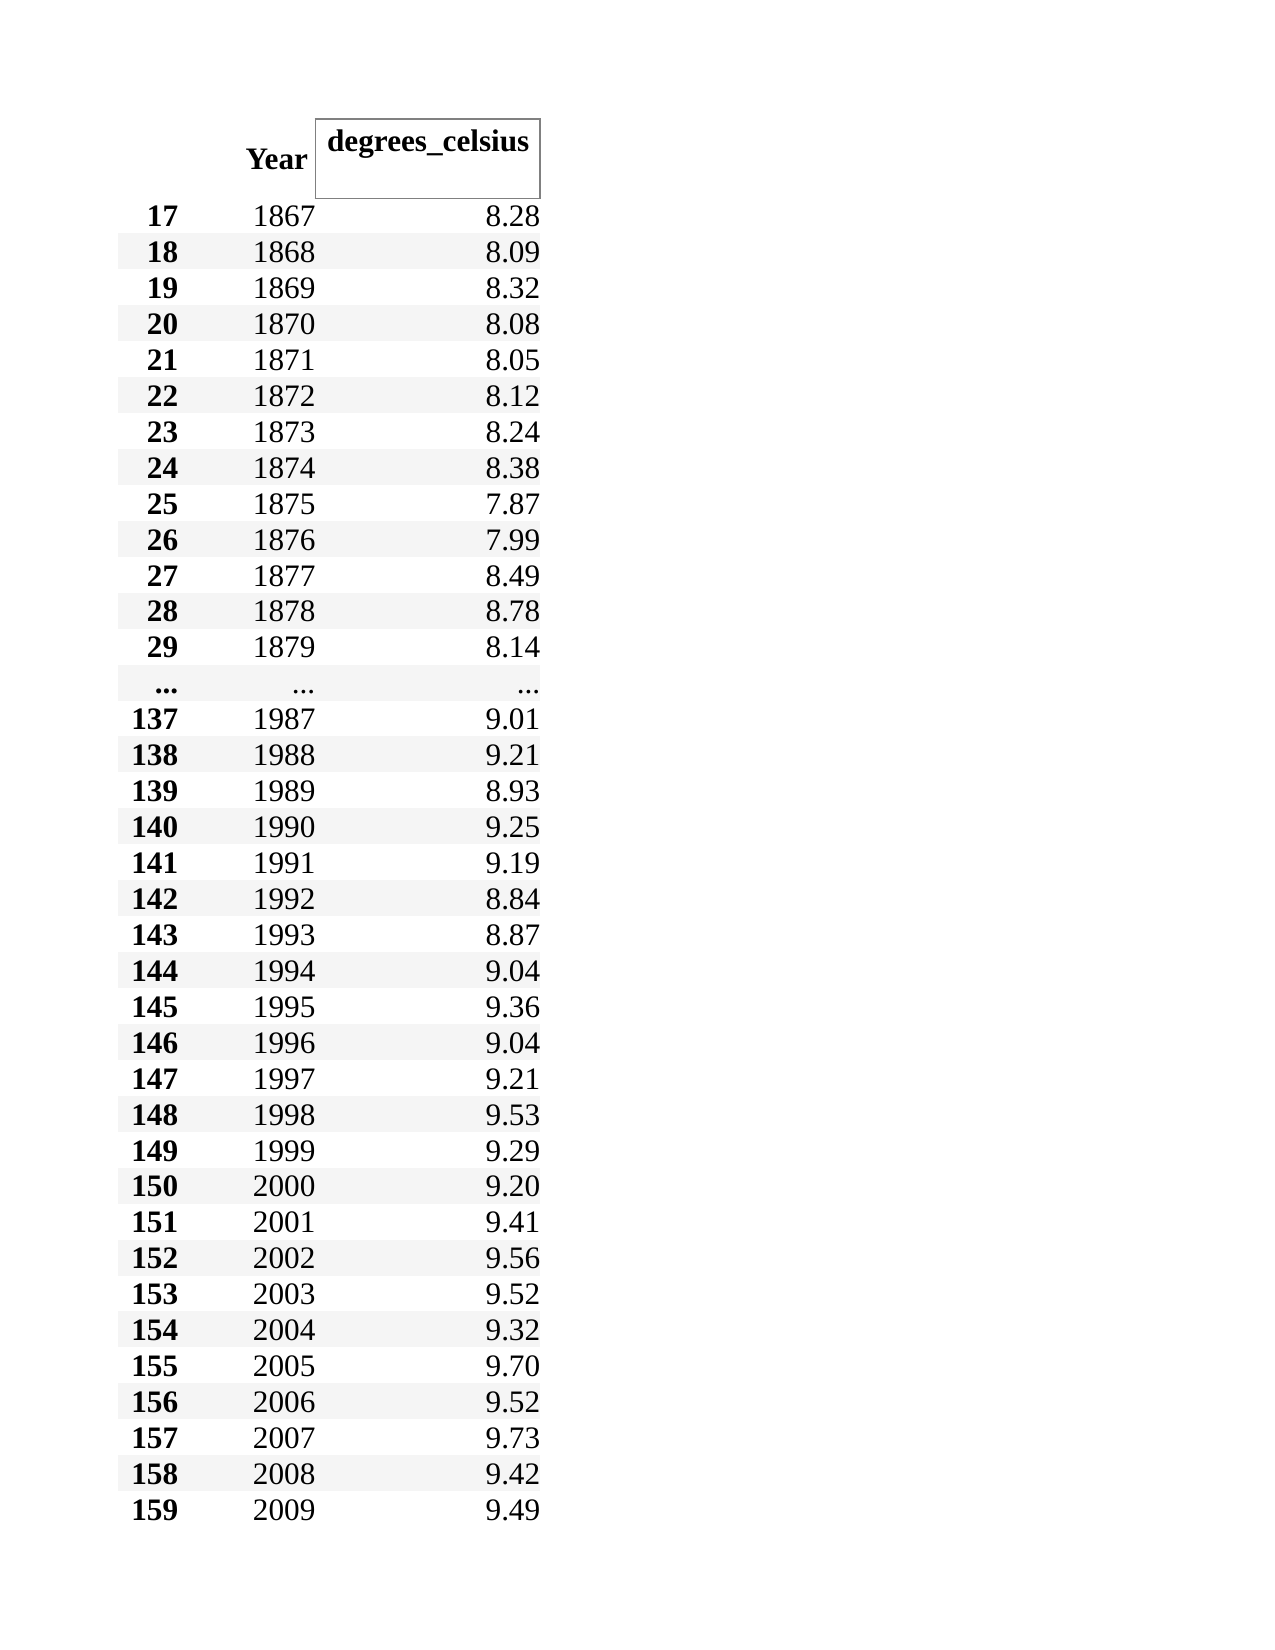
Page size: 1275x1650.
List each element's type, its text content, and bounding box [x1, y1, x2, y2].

table_cell 9.01 [315, 701, 540, 736]
table_cell 9.29 [315, 1132, 540, 1168]
table_cell 1879 [178, 629, 315, 664]
table_cell 29 [118, 629, 178, 664]
table_cell 22 [118, 377, 178, 413]
table_cell 1871 [178, 341, 315, 377]
table_cell 9.52 [315, 1383, 540, 1419]
table_cell 26 [118, 521, 178, 557]
table_cell 9.25 [315, 808, 540, 844]
table_cell 1995 [178, 988, 315, 1024]
table_cell 137 [118, 701, 178, 736]
table_cell 8.28 [315, 199, 540, 233]
table_cell 1993 [178, 916, 315, 952]
table_cell 17 [118, 198, 178, 233]
table_cell 23 [118, 413, 178, 449]
table_cell 9.56 [315, 1240, 540, 1276]
table_cell 20 [118, 305, 178, 341]
table_cell 1869 [178, 269, 315, 305]
table_cell 1999 [178, 1132, 315, 1168]
table_cell 9.19 [315, 844, 540, 880]
table_cell 2003 [178, 1276, 315, 1311]
table_cell 1994 [178, 952, 315, 988]
table_cell 9.53 [315, 1096, 540, 1132]
table_cell 142 [118, 880, 178, 916]
table_cell 1867 [178, 198, 315, 233]
table_cell 8.32 [315, 269, 540, 305]
table_header degrees_celsius [316, 120, 539, 197]
table_cell 8.38 [315, 449, 540, 485]
table_cell 1873 [178, 413, 315, 449]
table_cell 9.70 [315, 1348, 540, 1383]
table_cell 1878 [178, 593, 315, 629]
table_cell 1876 [178, 521, 315, 557]
table_cell 2006 [178, 1383, 315, 1419]
table_cell 24 [118, 449, 178, 485]
table_cell ... [178, 665, 315, 701]
table_cell 1998 [178, 1096, 315, 1132]
table_cell 8.24 [315, 413, 540, 449]
table_cell 19 [118, 269, 178, 305]
table_cell 18 [118, 233, 178, 269]
table_cell 9.04 [315, 952, 540, 988]
table_cell 159 [118, 1491, 178, 1527]
table_cell 1877 [178, 557, 315, 593]
table_cell 1992 [178, 880, 315, 916]
table_cell 149 [118, 1132, 178, 1168]
table_cell 155 [118, 1348, 178, 1383]
table_cell 9.36 [315, 988, 540, 1024]
table_cell 9.20 [315, 1168, 540, 1204]
table_cell 146 [118, 1024, 178, 1060]
table_cell 8.05 [315, 341, 540, 377]
table_cell 158 [118, 1455, 178, 1491]
table_cell 153 [118, 1276, 178, 1311]
table_cell 2008 [178, 1455, 315, 1491]
table_cell 9.73 [315, 1419, 540, 1455]
table_cell 2001 [178, 1204, 315, 1239]
table_cell 1875 [178, 485, 315, 521]
table_cell 8.49 [315, 557, 540, 593]
table_cell 152 [118, 1240, 178, 1276]
table_cell 2000 [178, 1168, 315, 1204]
table_cell 9.49 [315, 1491, 540, 1527]
table_cell 144 [118, 952, 178, 988]
table_cell 143 [118, 916, 178, 952]
table_header [118, 118, 178, 197]
table_cell 1989 [178, 773, 315, 808]
table_cell 21 [118, 341, 178, 377]
table_cell 9.21 [315, 736, 540, 772]
table_cell 2005 [178, 1348, 315, 1383]
table_cell 2009 [178, 1491, 315, 1527]
table_cell 9.04 [315, 1024, 540, 1060]
table_cell 145 [118, 988, 178, 1024]
table_cell 8.78 [315, 593, 540, 629]
table_cell 156 [118, 1383, 178, 1419]
table_cell 9.42 [315, 1455, 540, 1491]
table_cell 157 [118, 1419, 178, 1455]
table_cell 8.08 [315, 305, 540, 341]
table_cell 8.14 [315, 629, 540, 664]
table_cell 150 [118, 1168, 178, 1204]
table_cell 1997 [178, 1060, 315, 1096]
table_cell 8.12 [315, 377, 540, 413]
table_header Year [178, 118, 315, 197]
table_cell 27 [118, 557, 178, 593]
table_cell 1874 [178, 449, 315, 485]
table_cell 1870 [178, 305, 315, 341]
table_cell 8.87 [315, 916, 540, 952]
table_cell 138 [118, 736, 178, 772]
table_cell 8.93 [315, 773, 540, 808]
table_cell 28 [118, 593, 178, 629]
table_cell 9.41 [315, 1204, 540, 1239]
table_cell ... [118, 665, 178, 701]
table_cell 1996 [178, 1024, 315, 1060]
table_cell 7.87 [315, 485, 540, 521]
table_cell ... [315, 665, 540, 701]
table_cell 1872 [178, 377, 315, 413]
table_cell 8.09 [315, 233, 540, 269]
table_cell 154 [118, 1311, 178, 1347]
table_cell 9.52 [315, 1276, 540, 1311]
table_cell 148 [118, 1096, 178, 1132]
table_cell 151 [118, 1204, 178, 1239]
table_cell 1991 [178, 844, 315, 880]
table_cell 2007 [178, 1419, 315, 1455]
table_cell 7.99 [315, 521, 540, 557]
table_cell 8.84 [315, 880, 540, 916]
table_cell 140 [118, 808, 178, 844]
table_cell 9.21 [315, 1060, 540, 1096]
table_cell 9.32 [315, 1311, 540, 1347]
table_cell 1988 [178, 736, 315, 772]
table_cell 141 [118, 844, 178, 880]
table_cell 139 [118, 773, 178, 808]
table_cell 147 [118, 1060, 178, 1096]
table_cell 2002 [178, 1240, 315, 1276]
table_cell 25 [118, 485, 178, 521]
table_cell 1987 [178, 701, 315, 736]
table_cell 2004 [178, 1311, 315, 1347]
table_cell 1868 [178, 233, 315, 269]
table_cell 1990 [178, 808, 315, 844]
